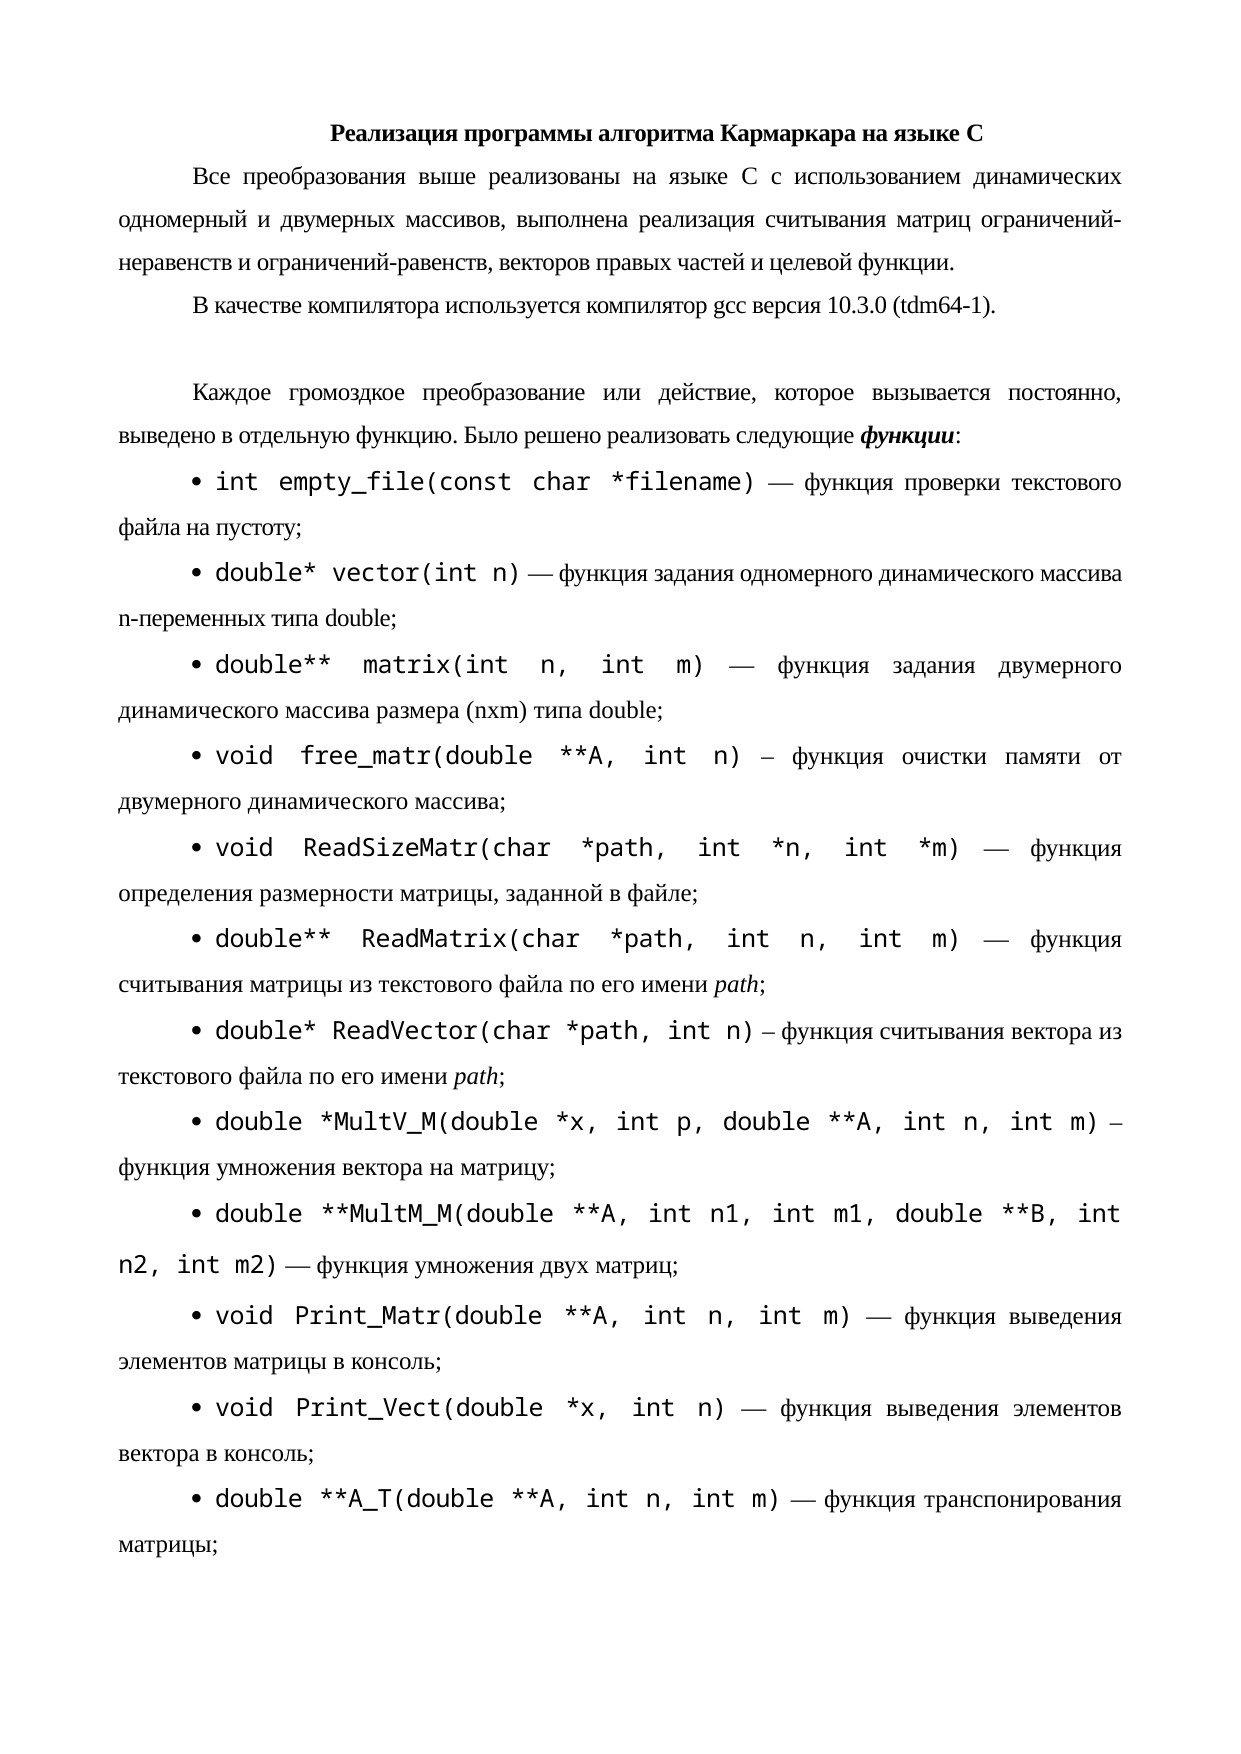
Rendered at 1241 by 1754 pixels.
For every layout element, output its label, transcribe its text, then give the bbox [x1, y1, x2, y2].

list double** matrix(int n, int m) — функция задания двумерного динамического массива размера (nxm) типа double; [118, 646, 1122, 723]
list void Print_Vect(double *x, int n) — функция выведения элементов вектора в консоль; [118, 1389, 1122, 1466]
text Каждое громоздкое преобразование или действие, которое вызывается постоянно, выведено в отдельную функцию. Было решено реализовать следующие функции: [118, 377, 1122, 449]
text Реализация программы алгоритма Кармаркара на языке C [118, 118, 1122, 147]
text Все преобразования выше реализованы на языке C с использованием динамических одномерный и двумерных массивов, выполнена реализация считывания матриц ограничений-неравенств и ограничений-равенств, векторов правых частей и целевой функции. [118, 161, 1122, 276]
list void ReadSizeMatr(char *path, int *n, int *m) — функция определения размерности матрицы, заданной в файле; [118, 829, 1122, 907]
list double **A_T(double **A, int n, int m) — функция транспонирования матрицы; [118, 1481, 1122, 1558]
text В качестве компилятора используется компилятор gcc версия 10.3.0 (tdm64-1). [118, 291, 1122, 319]
list double* ReadVector(char *path, int n) – функция считывания вектора из текстового файла по его имени path; [118, 1012, 1122, 1090]
list void free_matr(double **A, int n) – функция очистки памяти от двумерного динамического массива; [118, 738, 1122, 815]
list int empty_file(const char *filename) — функция проверки текстового файла на пустоту; [118, 463, 1122, 540]
list void Print_Matr(double **A, int n, int m) — функция выведения элементов матрицы в консоль; [118, 1298, 1122, 1375]
list double **MultM_M(double **A, int n1, int m1, double **B, int n2, int m2) — функция умножения двух матриц; [118, 1196, 1122, 1281]
list double* vector(int n) — функция задания одномерного динамического массива n-переменных типа double; [118, 555, 1122, 632]
list double** ReadMatrix(char *path, int n, int m) — функция считывания матрицы из текстового файла по его имени path; [118, 921, 1122, 998]
list double *MultV_M(double *x, int p, double **A, int n, int m) – функция умножения вектора на матрицу; [118, 1104, 1122, 1181]
